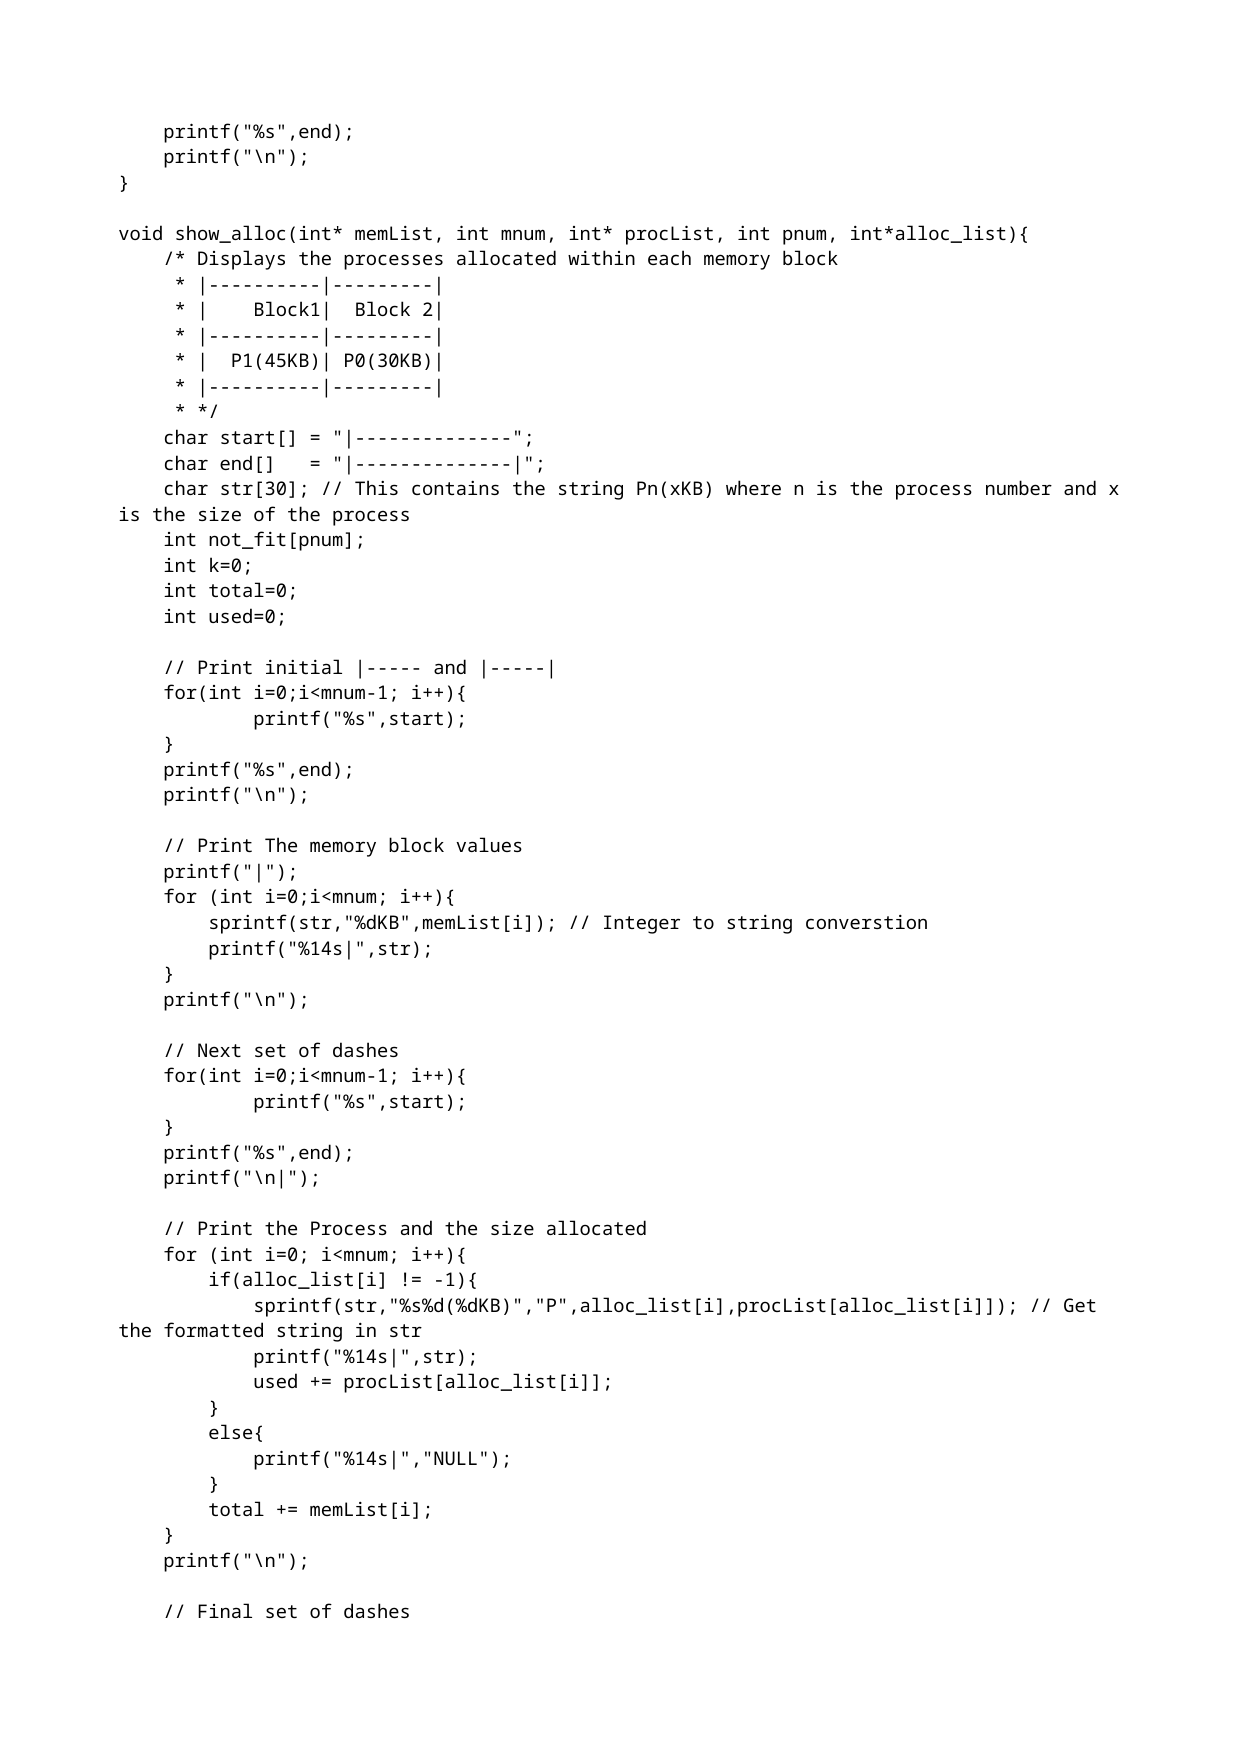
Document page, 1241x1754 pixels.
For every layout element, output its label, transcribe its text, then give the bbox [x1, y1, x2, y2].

text printf("%s",end); [118, 756, 1122, 782]
text char str[30]; // This contains the string Pn(xKB) where n is the process number and x is the size of the process [118, 475, 1122, 526]
text * |----------|---------| [118, 322, 1122, 348]
text int total=0; [118, 577, 1122, 603]
text printf("\n"); [118, 986, 1122, 1011]
text printf("%14s|","NULL"); [118, 1445, 1122, 1471]
text used += procList[alloc_list[i]]; [118, 1369, 1122, 1394]
text sprintf(str,"%dKB",memList[i]); // Integer to string converstion [118, 909, 1122, 935]
text printf("%s",end); [118, 118, 1122, 144]
text total += memList[i]; [118, 1496, 1122, 1522]
text } [118, 1113, 1122, 1139]
text int not_fit[pnum]; [118, 526, 1122, 552]
text /* Displays the processes allocated within each memory block [118, 246, 1122, 271]
text } [118, 731, 1122, 756]
text for (int i=0;i<mnum; i++){ [118, 884, 1122, 909]
text // Print the Process and the size allocated [118, 1216, 1122, 1241]
text for(int i=0;i<mnum-1; i++){ [118, 679, 1122, 705]
text * |----------|---------| [118, 373, 1122, 399]
text printf("\n|"); [118, 1164, 1122, 1190]
text * */ [118, 399, 1122, 424]
text printf("%s",start); [118, 1088, 1122, 1113]
text // Print The memory block values [118, 833, 1122, 858]
text printf("\n"); [118, 782, 1122, 807]
text int k=0; [118, 552, 1122, 577]
text * |----------|---------| [118, 271, 1122, 297]
text } [118, 169, 1122, 195]
text // Print initial |----- and |-----| [118, 654, 1122, 679]
text } [118, 1394, 1122, 1420]
text int used=0; [118, 603, 1122, 628]
text printf("|"); [118, 858, 1122, 884]
text char end[] = "|--------------|"; [118, 450, 1122, 475]
text // Final set of dashes [118, 1598, 1122, 1624]
text for (int i=0; i<mnum; i++){ [118, 1241, 1122, 1267]
text * | Block1| Block 2| [118, 297, 1122, 322]
text printf("\n"); [118, 144, 1122, 169]
text // Next set of dashes [118, 1037, 1122, 1062]
text * | P1(45KB)| P0(30KB)| [118, 348, 1122, 373]
text printf("%14s|",str); [118, 1343, 1122, 1369]
text printf("%s",start); [118, 705, 1122, 731]
text else{ [118, 1420, 1122, 1445]
text } [118, 1471, 1122, 1496]
text } [118, 1522, 1122, 1547]
text char start[] = "|--------------"; [118, 424, 1122, 450]
text void show_alloc(int* memList, int mnum, int* procList, int pnum, int*alloc_list){ [118, 220, 1122, 246]
text } [118, 960, 1122, 986]
text printf("\n"); [118, 1547, 1122, 1573]
text printf("%14s|",str); [118, 935, 1122, 960]
text printf("%s",end); [118, 1139, 1122, 1164]
text for(int i=0;i<mnum-1; i++){ [118, 1062, 1122, 1088]
text sprintf(str,"%s%d(%dKB)","P",alloc_list[i],procList[alloc_list[i]]); // Get the formatted string in str [118, 1292, 1122, 1343]
text if(alloc_list[i] != -1){ [118, 1267, 1122, 1292]
